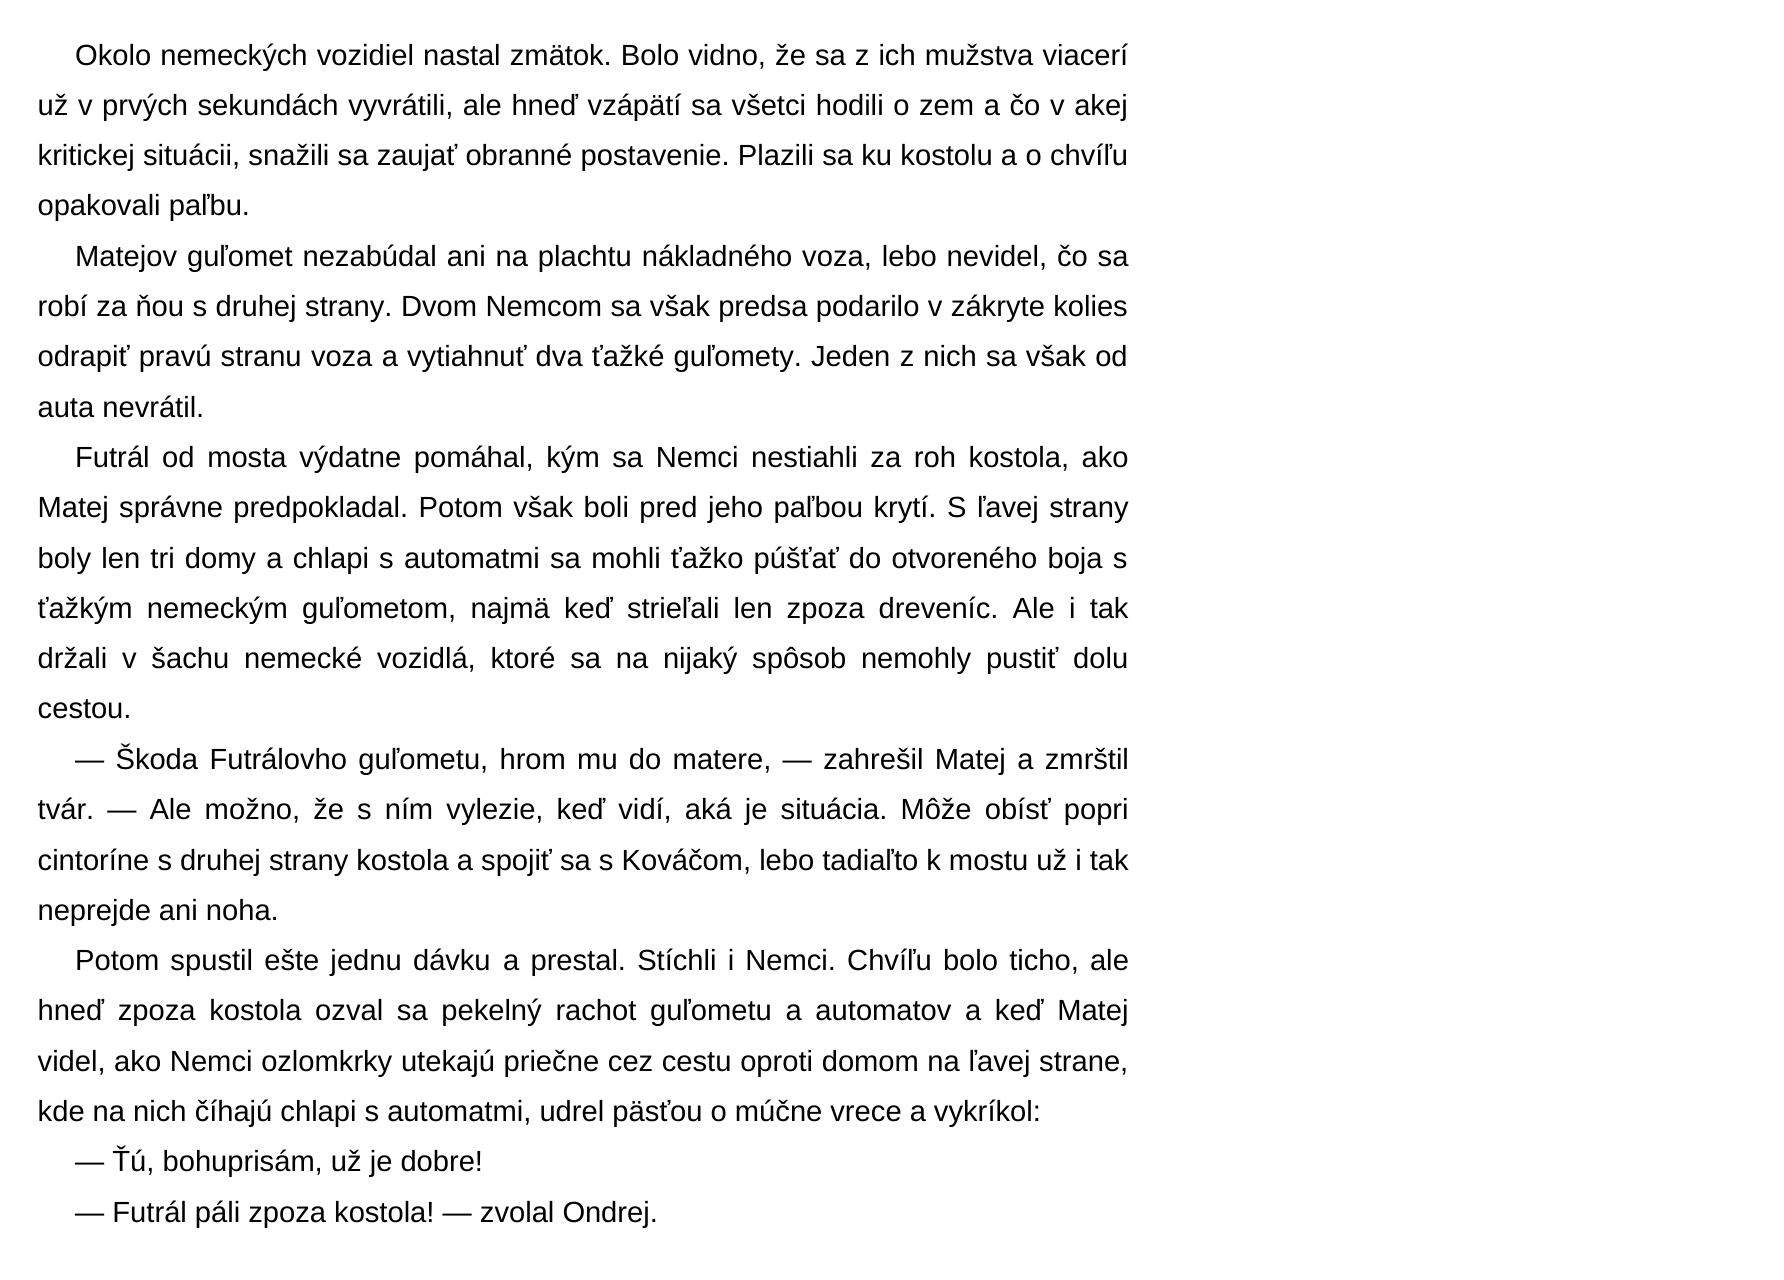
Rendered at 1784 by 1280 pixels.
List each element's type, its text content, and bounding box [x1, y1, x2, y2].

text Matejov guľomet nezabúdal ani na plachtu nákladného voza, lebo nevidel, čo sa robí za ňou s druhej strany. Dvom Nemcom sa však predsa podarilo v zákryte kolies odrapiť pravú stranu voza a vytiahnuť dva ťažké guľomety. Jeden z nich sa však od auta nevrátil. [37, 239, 1130, 423]
text Okolo nemeckých vozidiel nastal zmätok. Bolo vidno, že sa z ich mužstva viacerí už v prvých sekundách vyvrátili, ale hneď vzápätí sa všetci hodili o zem a čo v akej kritickej situácii, snažili sa zaujať obranné postavenie. Plazili sa ku kostolu a o chvíľu opakovali paľbu. [37, 37, 1130, 222]
text — Škoda Futrálovho guľometu, hrom mu do matere, — zahrešil Matej a zmrštil tvár. — Ale možno, že s ním vylezie, keď vidí, aká je situácia. Môže obísť popri cintoríne s druhej strany kostola a spojiť sa s Kováčom, lebo tadiaľto k mostu už i tak neprejde ani noha. [37, 742, 1130, 926]
text Potom spustil ešte jednu dávku a prestal. Stíchli i Nemci. Chvíľu bolo ticho, ale hneď zpoza kostola ozval sa pekelný rachot guľometu a automatov a keď Matej videl, ako Nemci ozlomkrky utekajú priečne cez cestu oproti domom na ľavej strane, kde na nich číhajú chlapi s automatmi, udrel päsťou o múčne vrece a vykríkol: [37, 943, 1130, 1128]
text — Ťú, bohuprisám, už je dobre! [37, 1144, 1130, 1178]
text Futrál od mosta výdatne pomáhal, kým sa Nemci nestiahli za roh kostola, ako Matej správne predpokladal. Potom však boli pred jeho paľbou krytí. S ľavej strany boly len tri domy a chlapi s automatmi sa mohli ťažko púšťať do otvoreného boja s ťažkým nemeckým guľometom, najmä keď strieľali len zpoza dreveníc. Ale i tak držali v šachu nemecké vozidlá, ktoré sa na nijaký spôsob nemohly pustiť dolu cestou. [37, 440, 1130, 725]
text — Futrál páli zpoza kostola! — zvolal Ondrej. [37, 1195, 1130, 1228]
